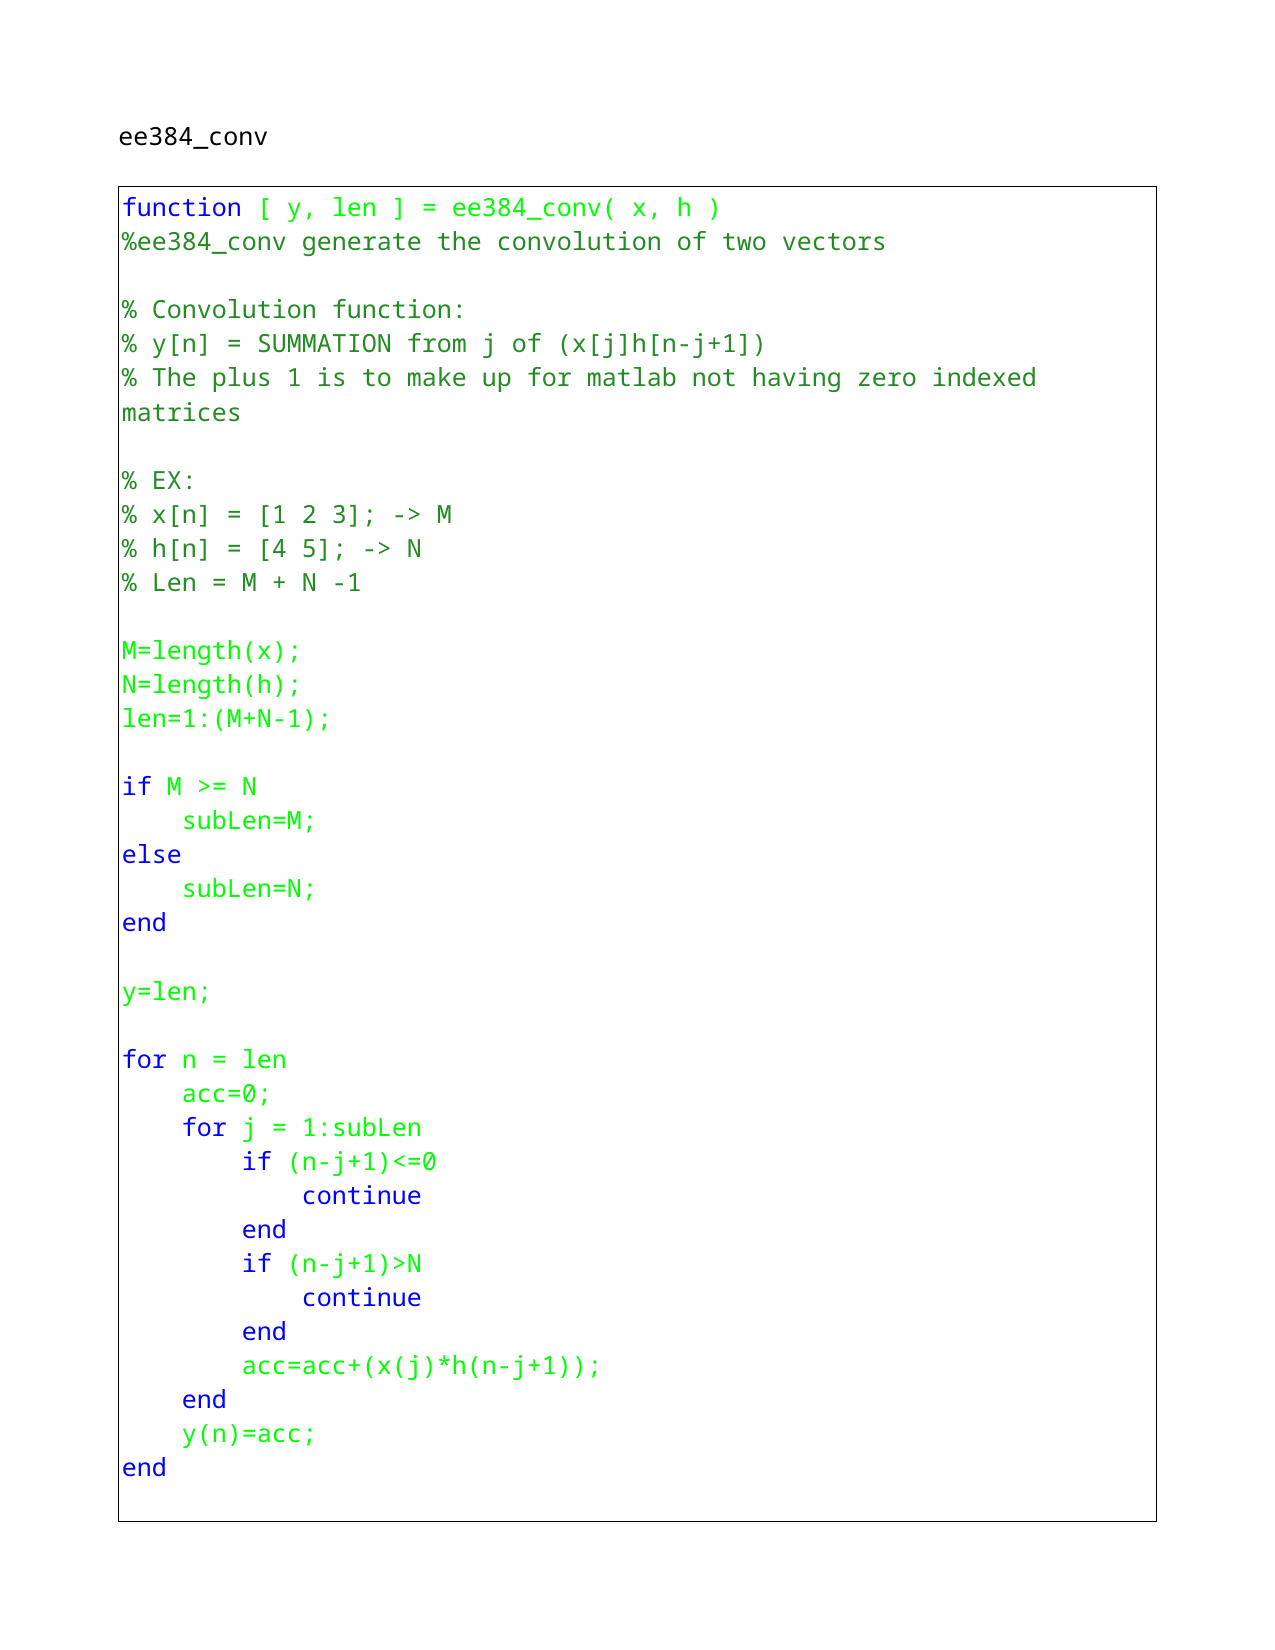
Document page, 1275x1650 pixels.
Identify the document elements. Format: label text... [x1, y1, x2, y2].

text % x[n] = [1 2 3]; -> M [119, 493, 1156, 527]
text end [119, 1447, 1156, 1484]
text continue [119, 1276, 1156, 1310]
text function [ y, len ] = ee384_conv( x, h ) [119, 187, 1156, 220]
text if (n-j+1)<=0 [119, 1140, 1156, 1174]
text ee384_conv [118, 118, 1157, 152]
text %ee384_conv generate the convolution of two vectors [119, 220, 1156, 258]
text end [119, 1378, 1156, 1412]
text subLen=M; [119, 799, 1156, 833]
text % y[n] = SUMMATION from j of (x[j]h[n-j+1]) [119, 322, 1156, 357]
text continue [119, 1174, 1156, 1208]
text else [119, 833, 1156, 867]
text for n = len [119, 1038, 1156, 1072]
text acc=acc+(x(j)*h(n-j+1)); [119, 1344, 1156, 1378]
text % Convolution function: [119, 288, 1156, 322]
text if M >= N [119, 765, 1156, 799]
text % Len = M + N -1 [119, 561, 1156, 598]
text subLen=N; [119, 867, 1156, 902]
text if (n-j+1)>N [119, 1242, 1156, 1276]
text end [119, 1310, 1156, 1344]
text end [119, 902, 1156, 939]
text for j = 1:subLen [119, 1106, 1156, 1140]
text M=length(x); [119, 629, 1156, 663]
text y(n)=acc; [119, 1412, 1156, 1447]
text % EX: [119, 459, 1156, 493]
text % The plus 1 is to make up for matlab not having zero indexed matrices [119, 357, 1156, 428]
text end [119, 1208, 1156, 1242]
text len=1:(M+N-1); [119, 697, 1156, 735]
text N=length(h); [119, 663, 1156, 697]
text acc=0; [119, 1072, 1156, 1106]
text y=len; [119, 970, 1156, 1007]
text % h[n] = [4 5]; -> N [119, 527, 1156, 561]
